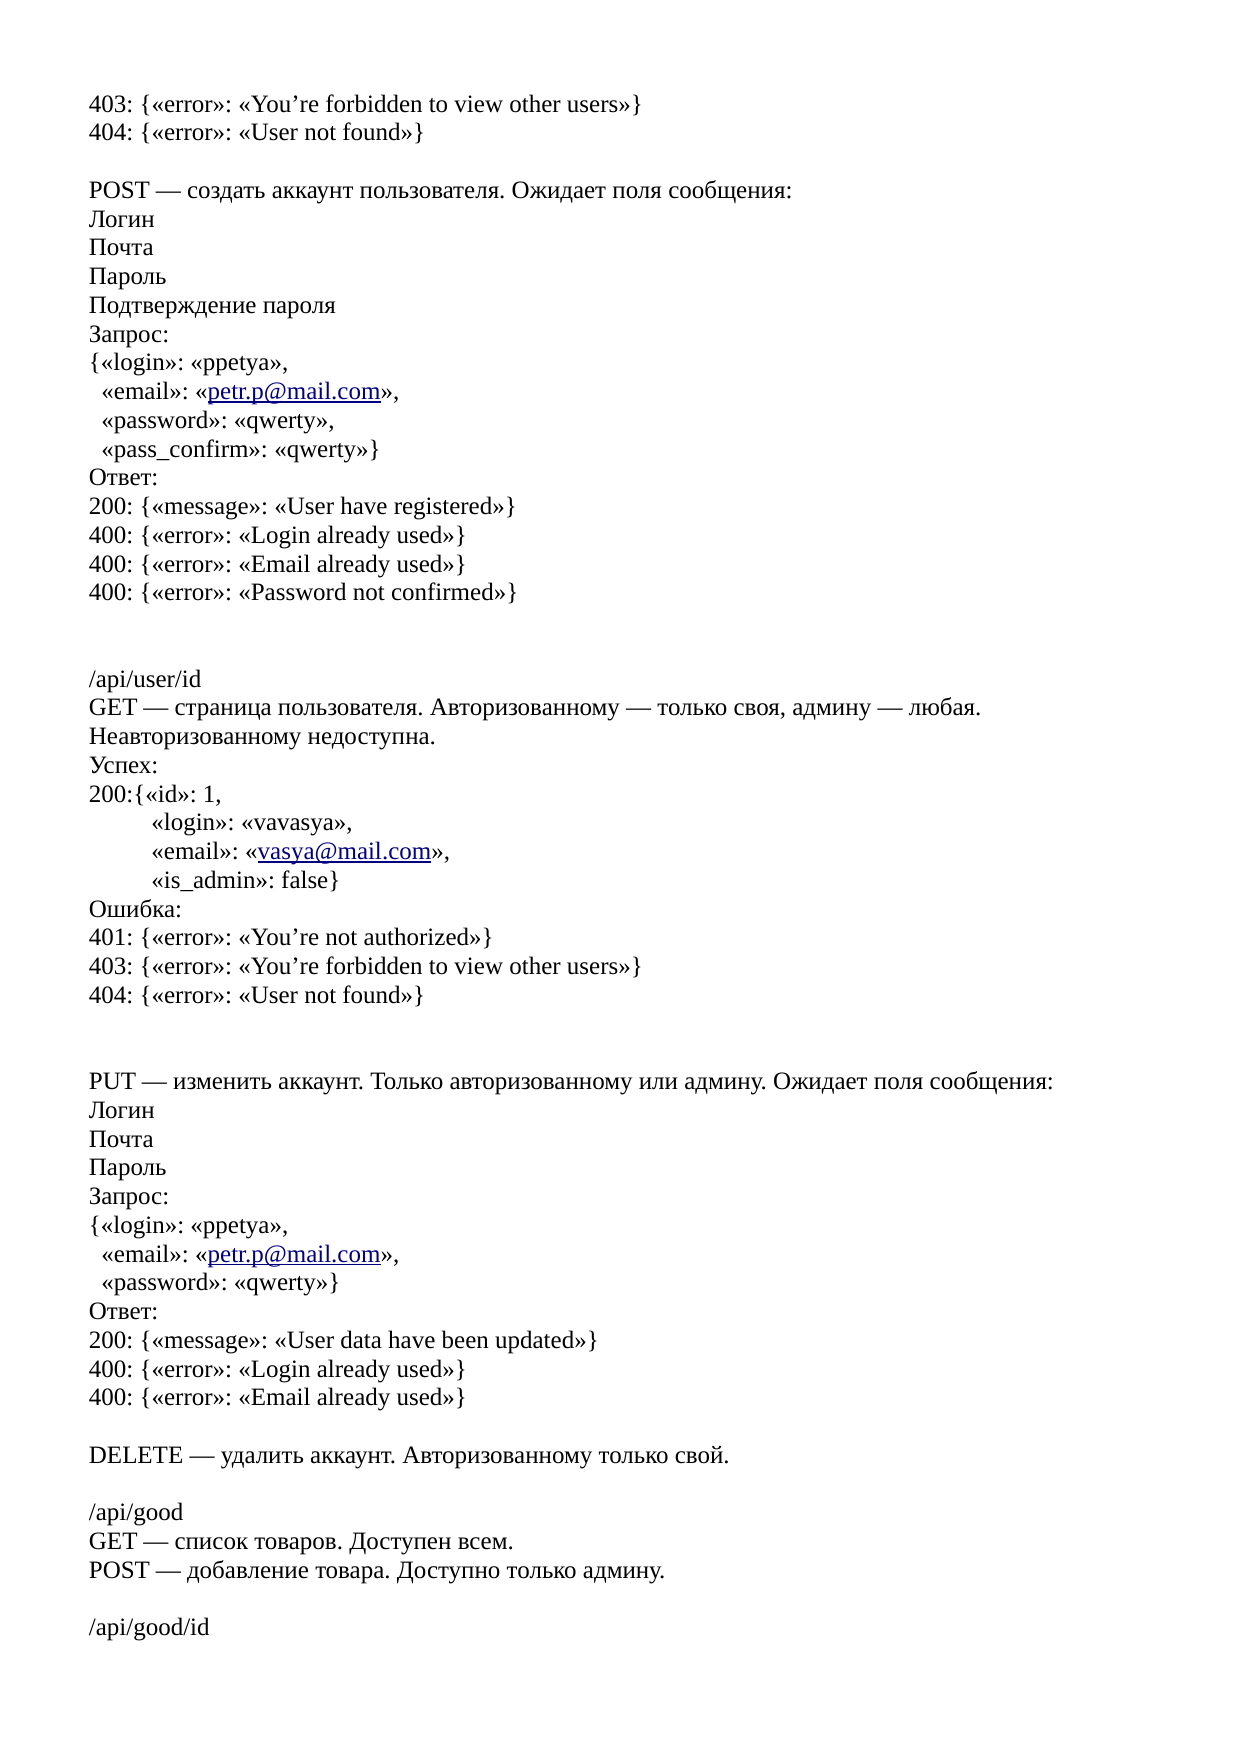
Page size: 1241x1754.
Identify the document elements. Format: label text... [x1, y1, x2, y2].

text Запрос: [89, 1181, 1152, 1210]
text /api/good/id [89, 1612, 1152, 1641]
text 400: {«error»: «Login already used»} [89, 1354, 1152, 1382]
text 404: {«error»: «User not found»} [89, 117, 1152, 146]
text Почта [89, 232, 1152, 261]
text GET — список товаров. Доступен всем. [89, 1526, 1152, 1555]
text «password»: «qwerty», [89, 405, 1152, 434]
text Логин [89, 204, 1152, 232]
text Успех: [89, 750, 1152, 779]
text 404: {«error»: «User not found»} [89, 980, 1152, 1009]
text {«login»: «ppetya», [89, 347, 1152, 376]
text Пароль [89, 261, 1152, 290]
text «pass_confirm»: «qwerty»} [89, 434, 1152, 462]
text Ответ: [89, 1296, 1152, 1325]
text Пароль [89, 1152, 1152, 1181]
text «email»: «petr.p@mail.com», [89, 376, 1152, 405]
text /api/good [89, 1497, 1152, 1526]
text 403: {«error»: «You’re forbidden to view other users»} [89, 89, 1152, 117]
text /api/user/id [89, 664, 1152, 692]
text DELETE — удалить аккаунт. Авторизованному только свой. [89, 1440, 1152, 1469]
text POST — добавление товара. Доступно только админу. [89, 1555, 1152, 1612]
text Подтверждение пароля [89, 290, 1152, 319]
text 200:{«id»: 1, [89, 779, 1152, 807]
text 403: {«error»: «You’re forbidden to view other users»} [89, 951, 1152, 980]
text 200: {«message»: «User data have been updated»} [89, 1325, 1152, 1354]
text Запрос: [89, 319, 1152, 347]
text 400: {«error»: «Email already used»} [89, 549, 1152, 577]
text «email»: «petr.p@mail.com», [89, 1239, 1152, 1267]
text Почта [89, 1124, 1152, 1152]
text PUT — изменить аккаунт. Только авторизованному или админу. Ожидает поля сообщения: [89, 1066, 1152, 1095]
text POST — создать аккаунт пользователя. Ожидает поля сообщения: [89, 175, 1152, 204]
text Ошибка: [89, 894, 1152, 922]
text 200: {«message»: «User have registered»} [89, 491, 1152, 520]
text «login»: «vavasya», [89, 807, 1152, 836]
text «email»: «vasya@mail.com», [89, 836, 1152, 865]
text «password»: «qwerty»} [89, 1267, 1152, 1296]
text Логин [89, 1095, 1152, 1124]
text {«login»: «ppetya», [89, 1210, 1152, 1239]
text Ответ: [89, 462, 1152, 491]
text 400: {«error»: «Login already used»} [89, 520, 1152, 549]
text «is_admin»: false} [89, 865, 1152, 894]
text 400: {«error»: «Email already used»} [89, 1382, 1152, 1411]
text 401: {«error»: «You’re not authorized»} [89, 922, 1152, 951]
text GET — страница пользователя. Авторизованному — только своя, админу — любая. Неавторизованному недоступна. [89, 692, 1152, 750]
text 400: {«error»: «Password not confirmed»} [89, 577, 1152, 606]
